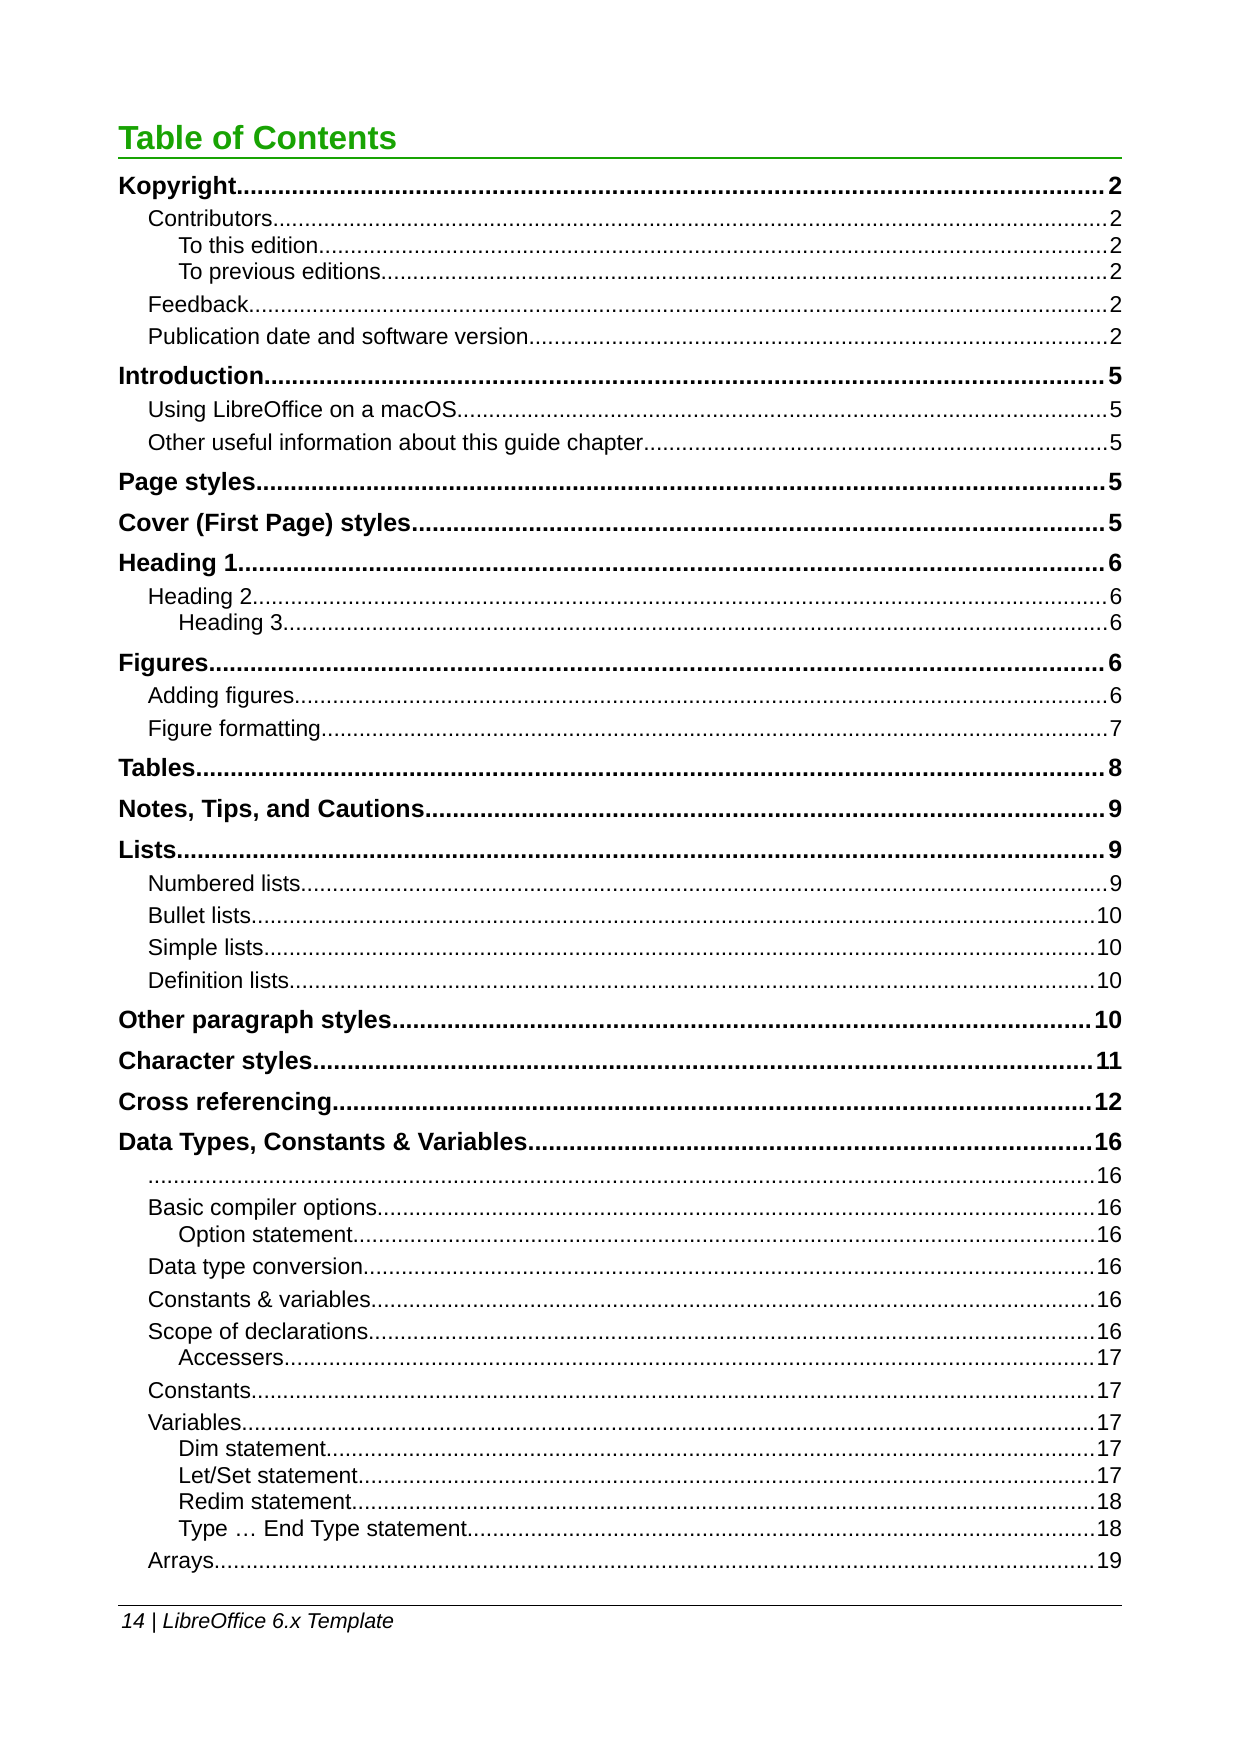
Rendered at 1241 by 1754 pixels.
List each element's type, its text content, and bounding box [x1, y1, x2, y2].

text Basic compiler options 16 [148, 1194, 1122, 1221]
text Introduction 5 [118, 361, 1122, 390]
text Scope of declarations 16 [148, 1318, 1122, 1344]
text Using LibreOffice on a macOS 5 [148, 396, 1122, 422]
text Publication date and software version 2 [148, 323, 1122, 349]
text Type … End Type statement 18 [178, 1514, 1122, 1541]
text 16 [148, 1162, 1122, 1188]
text Character styles 11 [118, 1046, 1122, 1074]
text Cover (First Page) styles 5 [118, 507, 1122, 536]
text Let/Set statement 17 [178, 1462, 1122, 1488]
text Heading 3 6 [178, 609, 1122, 636]
text Notes, Tips, and Cautions 9 [118, 794, 1122, 823]
text Page styles 5 [118, 467, 1122, 496]
text Figure formatting 7 [148, 715, 1122, 741]
text Adding figures 6 [148, 682, 1122, 709]
text Cross referencing 12 [118, 1086, 1122, 1115]
text Dim statement 17 [178, 1435, 1122, 1462]
text Data Types, Constants & Variables 16 [118, 1127, 1122, 1156]
text Other paragraph styles 10 [118, 1005, 1122, 1034]
text Tables 8 [118, 753, 1122, 782]
text Figures 6 [118, 648, 1122, 676]
text Lists 9 [118, 835, 1122, 863]
text Option statement 16 [178, 1221, 1122, 1247]
text Kopyright 2 [118, 171, 1122, 199]
text Numbered lists 9 [148, 869, 1122, 896]
text Arrays 19 [148, 1547, 1122, 1573]
text Accessers 17 [178, 1344, 1122, 1371]
text To this edition 2 [178, 232, 1122, 258]
text Data type conversion 16 [148, 1253, 1122, 1279]
text To previous editions 2 [178, 258, 1122, 284]
text Feedback 2 [148, 291, 1122, 317]
text Bullet lists 10 [148, 902, 1122, 928]
text Definition lists 10 [148, 967, 1122, 993]
text Other useful information about this guide chapter 5 [148, 428, 1122, 455]
subtitle Table of Contents [118, 118, 1122, 157]
text Constants & variables 16 [148, 1286, 1122, 1312]
text Constants 17 [148, 1377, 1122, 1403]
text Redim statement 18 [178, 1488, 1122, 1514]
text Simple lists 10 [148, 934, 1122, 961]
text Contributors 2 [148, 205, 1122, 232]
text Heading 2 6 [148, 583, 1122, 609]
text Variables 17 [148, 1409, 1122, 1435]
text Heading 1 6 [118, 548, 1122, 577]
